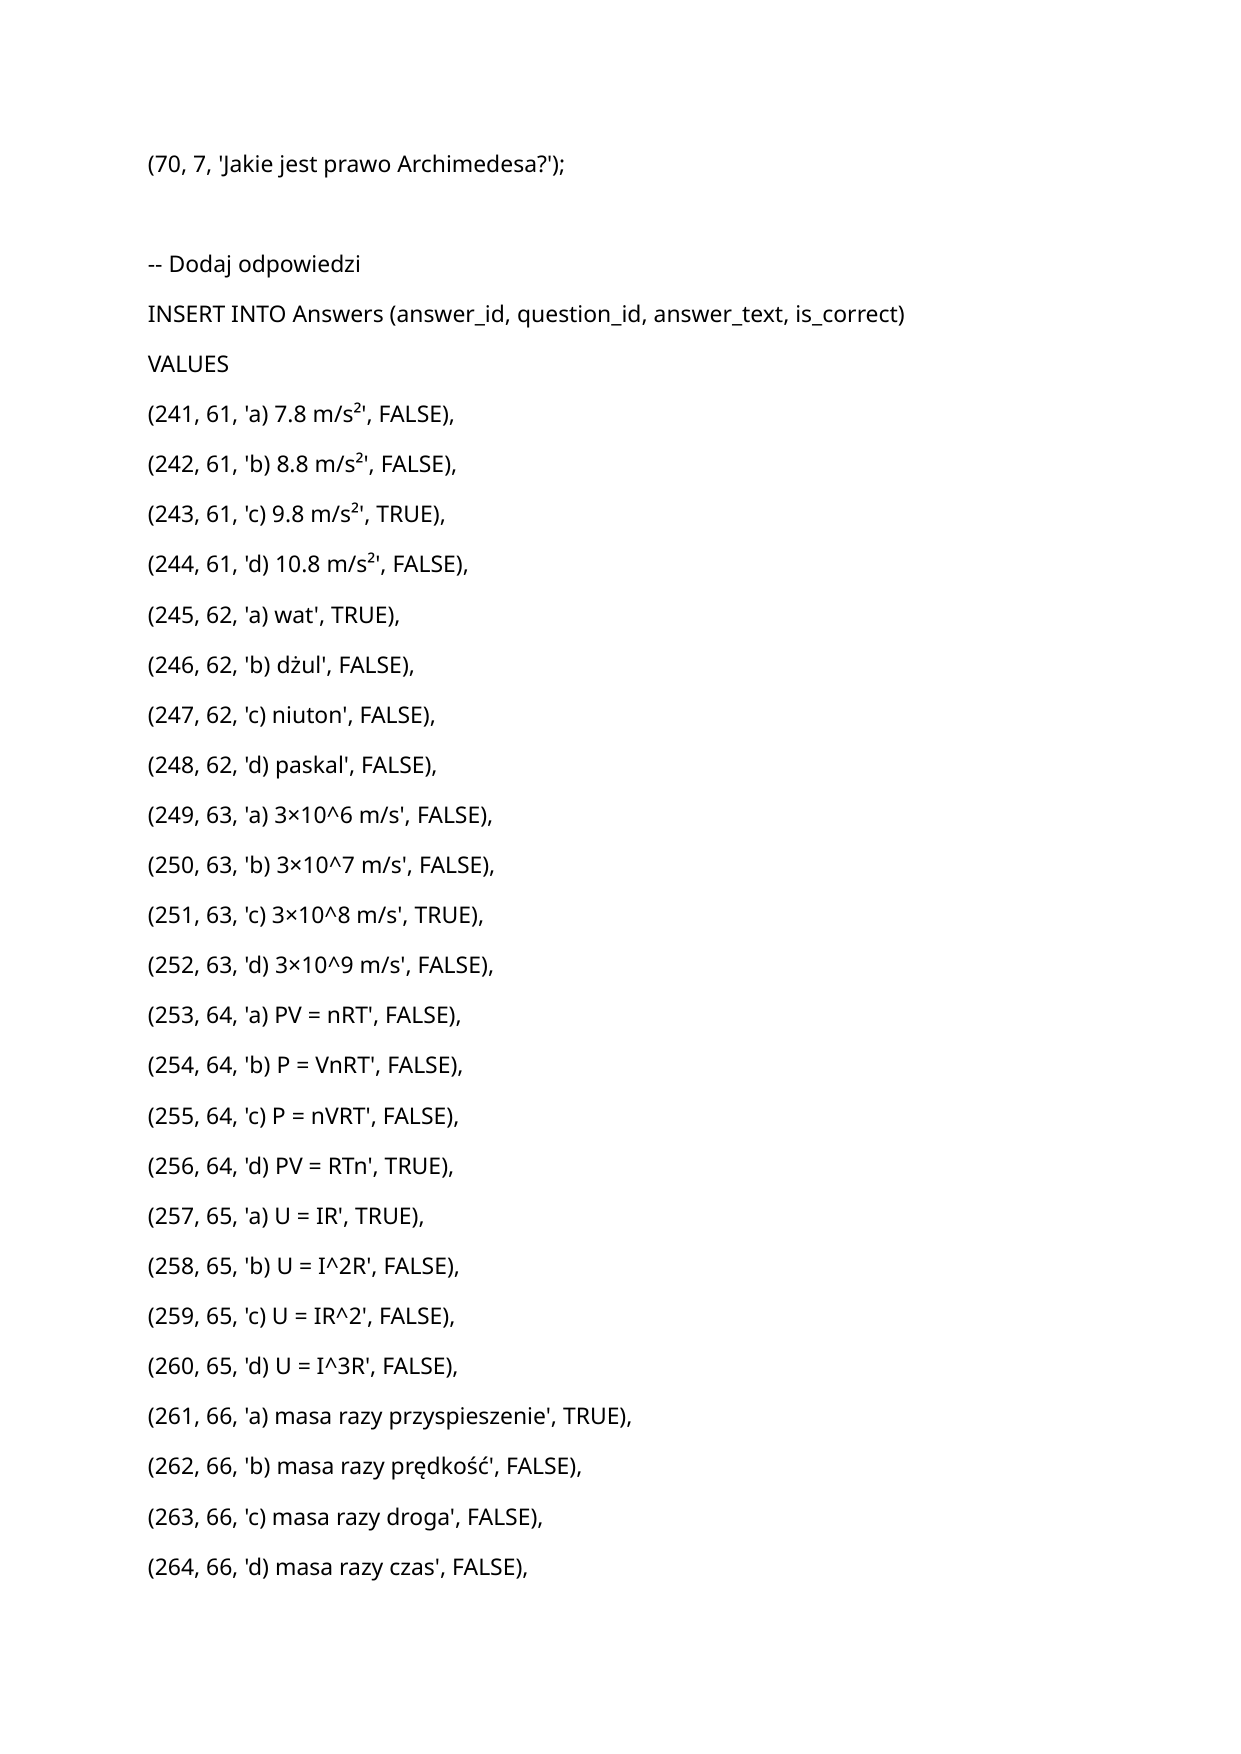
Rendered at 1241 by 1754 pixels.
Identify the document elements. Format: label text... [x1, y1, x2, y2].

text (258, 65, 'b) U = I^2R', FALSE), [148, 1250, 1093, 1281]
text (249, 63, 'a) 3×10^6 m/s', FALSE), [148, 799, 1093, 830]
text (246, 62, 'b) dżul', FALSE), [148, 649, 1093, 680]
text (243, 61, 'c) 9.8 m/s²', TRUE), [148, 498, 1093, 529]
text (264, 66, 'd) masa razy czas', FALSE), [148, 1551, 1093, 1582]
text (244, 61, 'd) 10.8 m/s²', FALSE), [148, 548, 1093, 580]
text (257, 65, 'a) U = IR', TRUE), [148, 1200, 1093, 1231]
text (261, 66, 'a) masa razy przyspieszenie', TRUE), [148, 1400, 1093, 1431]
text (248, 62, 'd) paskal', FALSE), [148, 749, 1093, 780]
text (252, 63, 'd) 3×10^9 m/s', FALSE), [148, 949, 1093, 981]
text (245, 62, 'a) wat', TRUE), [148, 598, 1093, 630]
text VALUES [148, 348, 1093, 379]
text (262, 66, 'b) masa razy prędkość', FALSE), [148, 1450, 1093, 1482]
text (259, 65, 'c) U = IR^2', FALSE), [148, 1300, 1093, 1331]
text (242, 61, 'b) 8.8 m/s²', FALSE), [148, 448, 1093, 479]
text (250, 63, 'b) 3×10^7 m/s', FALSE), [148, 849, 1093, 880]
text INSERT INTO Answers (answer_id, question_id, answer_text, is_correct) [148, 298, 1093, 329]
text (70, 7, 'Jakie jest prawo Archimedesa?'); [148, 148, 1093, 179]
text (256, 64, 'd) PV = RTn', TRUE), [148, 1150, 1093, 1181]
text (253, 64, 'a) PV = nRT', FALSE), [148, 999, 1093, 1031]
text (251, 63, 'c) 3×10^8 m/s', TRUE), [148, 899, 1093, 930]
text (260, 65, 'd) U = I^3R', FALSE), [148, 1350, 1093, 1381]
text (263, 66, 'c) masa razy droga', FALSE), [148, 1500, 1093, 1532]
text (247, 62, 'c) niuton', FALSE), [148, 699, 1093, 730]
text (241, 61, 'a) 7.8 m/s²', FALSE), [148, 398, 1093, 429]
text (255, 64, 'c) P = nVRT', FALSE), [148, 1099, 1093, 1131]
text (254, 64, 'b) P = VnRT', FALSE), [148, 1049, 1093, 1081]
text -- Dodaj odpowiedzi [148, 248, 1093, 279]
